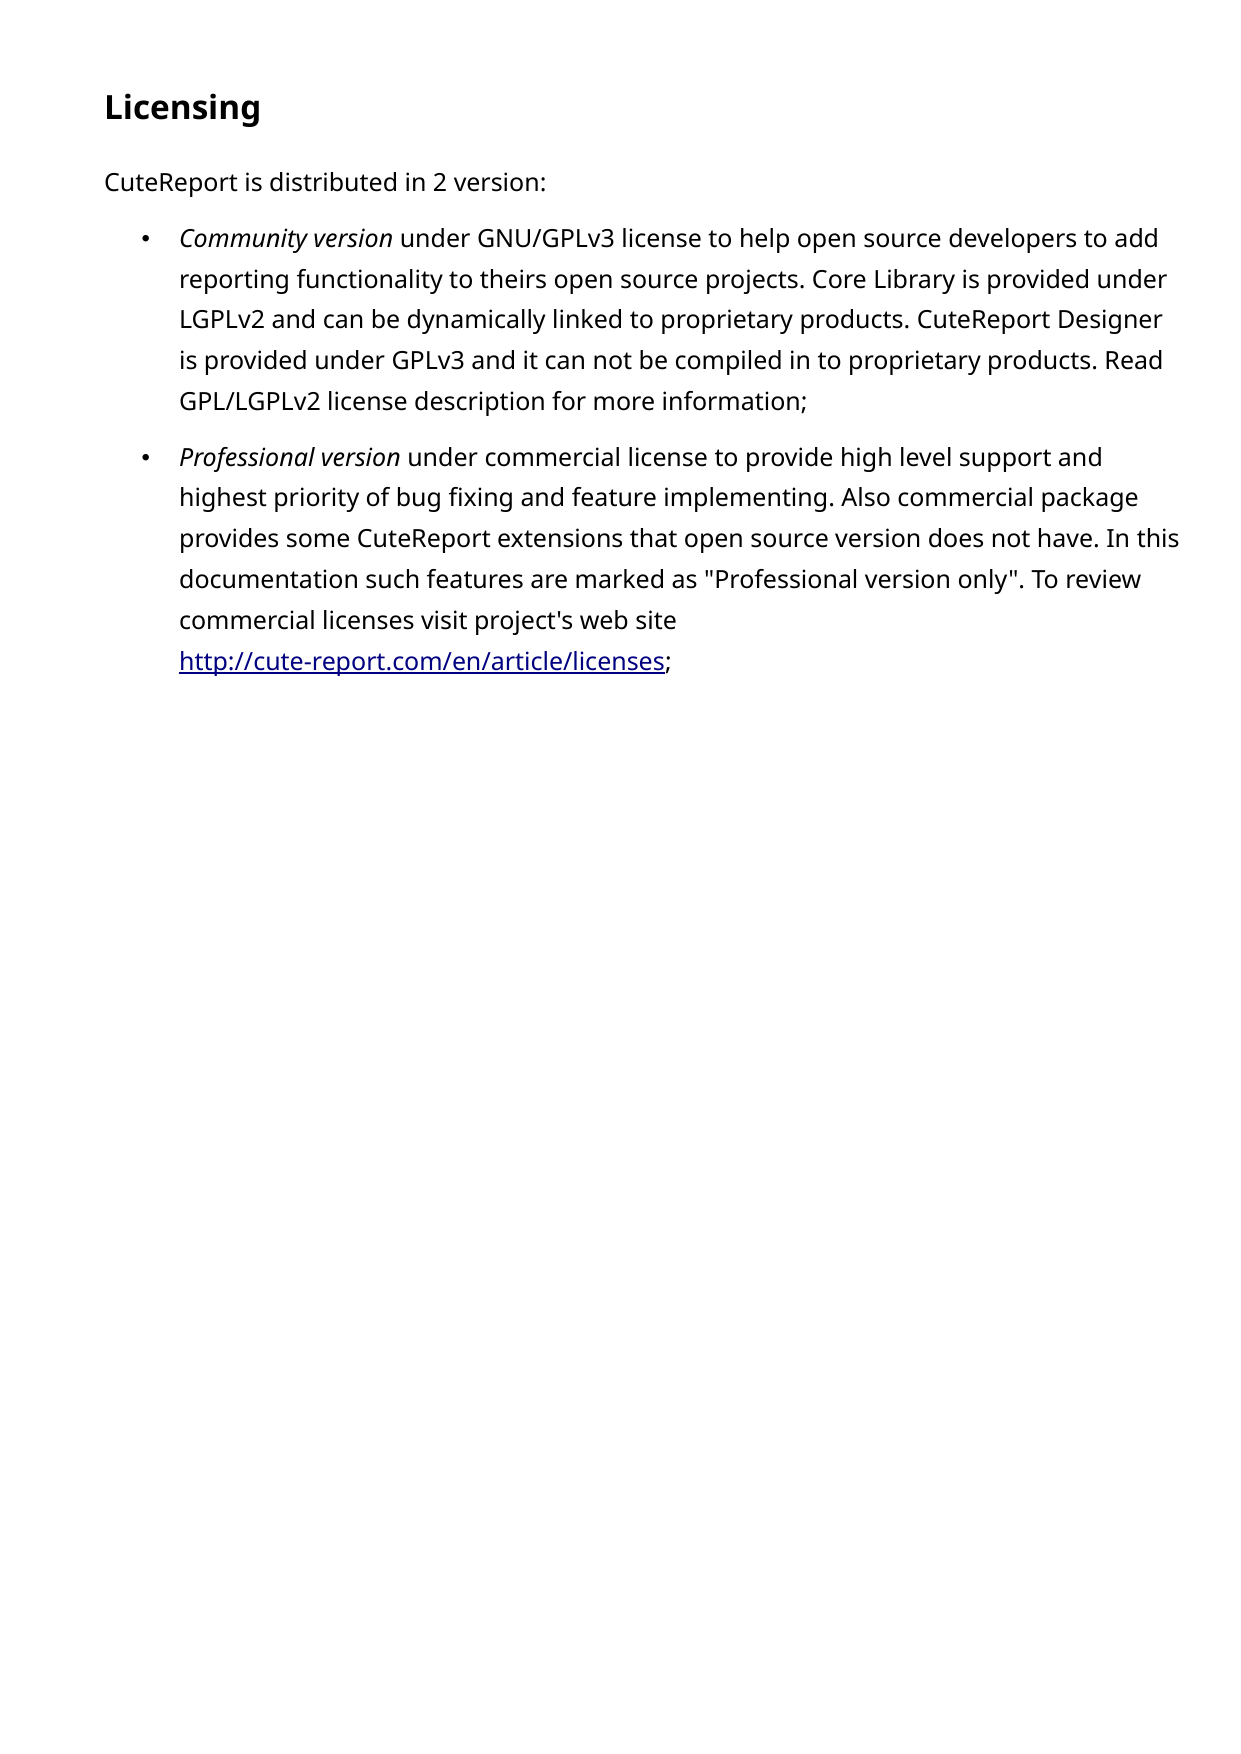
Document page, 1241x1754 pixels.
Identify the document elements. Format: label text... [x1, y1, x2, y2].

text CuteReport is distributed in 2 version: [104, 165, 1181, 199]
list Community version under GNU/GPLv3 license to help open source developers to add reporting functionality to theirs open source projects. Core Library is provided under LGPLv2 and can be dynamically linked to proprietary products. CuteReport Designer is provided under GPLv3 and it can not be compiled in to proprietary products. Read GPL/LGPLv2 license description for more information; [141, 220, 1181, 418]
list Professional version under commercial license to provide high level support and highest priority of bug fixing and feature implementing. Also commercial package provides some CuteReport extensions that open source version does not have. In this documentation such features are marked as "Professional version only". To review commercial licenses visit project's web site http://cute-report.com/en/article/licenses; [141, 439, 1181, 677]
subtitle Licensing [104, 83, 1181, 129]
